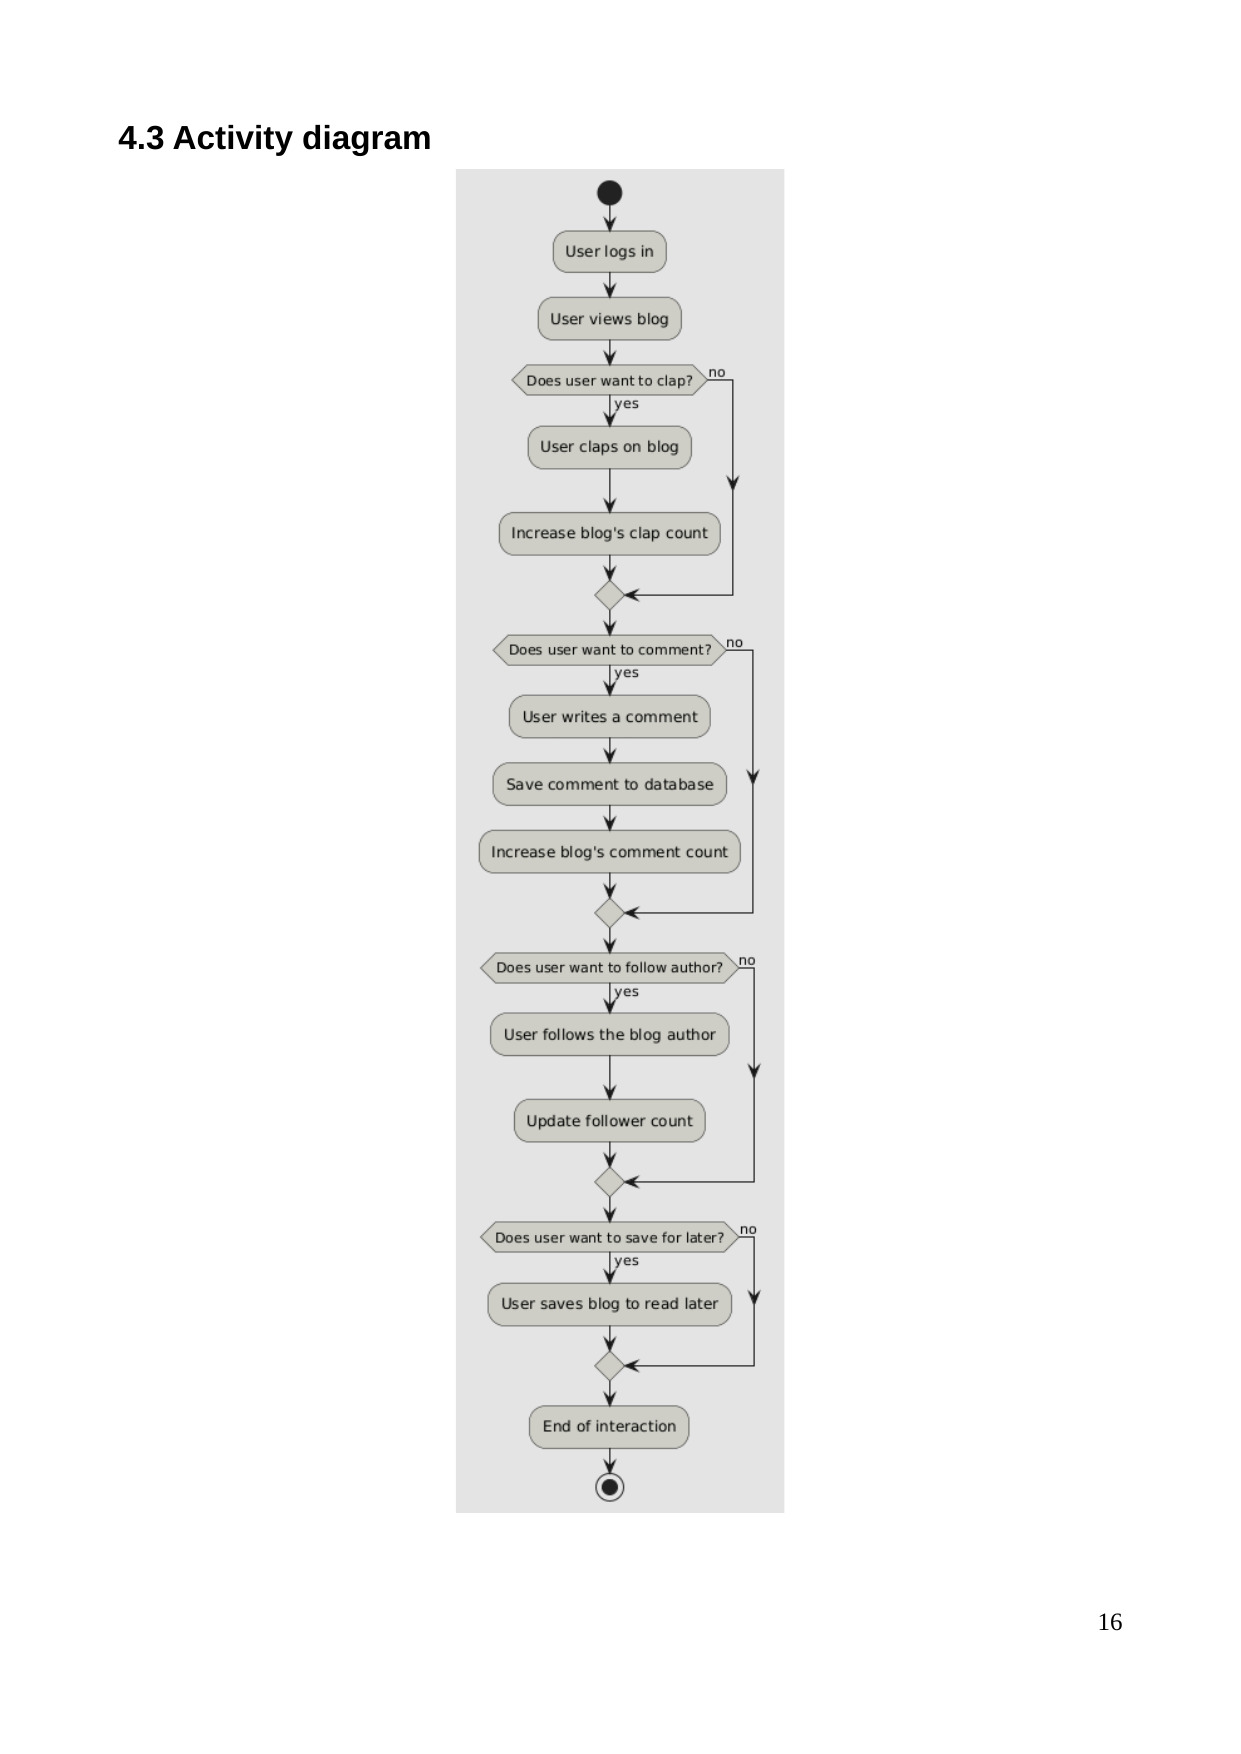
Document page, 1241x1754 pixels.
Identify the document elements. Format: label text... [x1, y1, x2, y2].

picture [455, 169, 785, 1513]
subtitle 4.3 Activity diagram [118, 118, 1122, 157]
